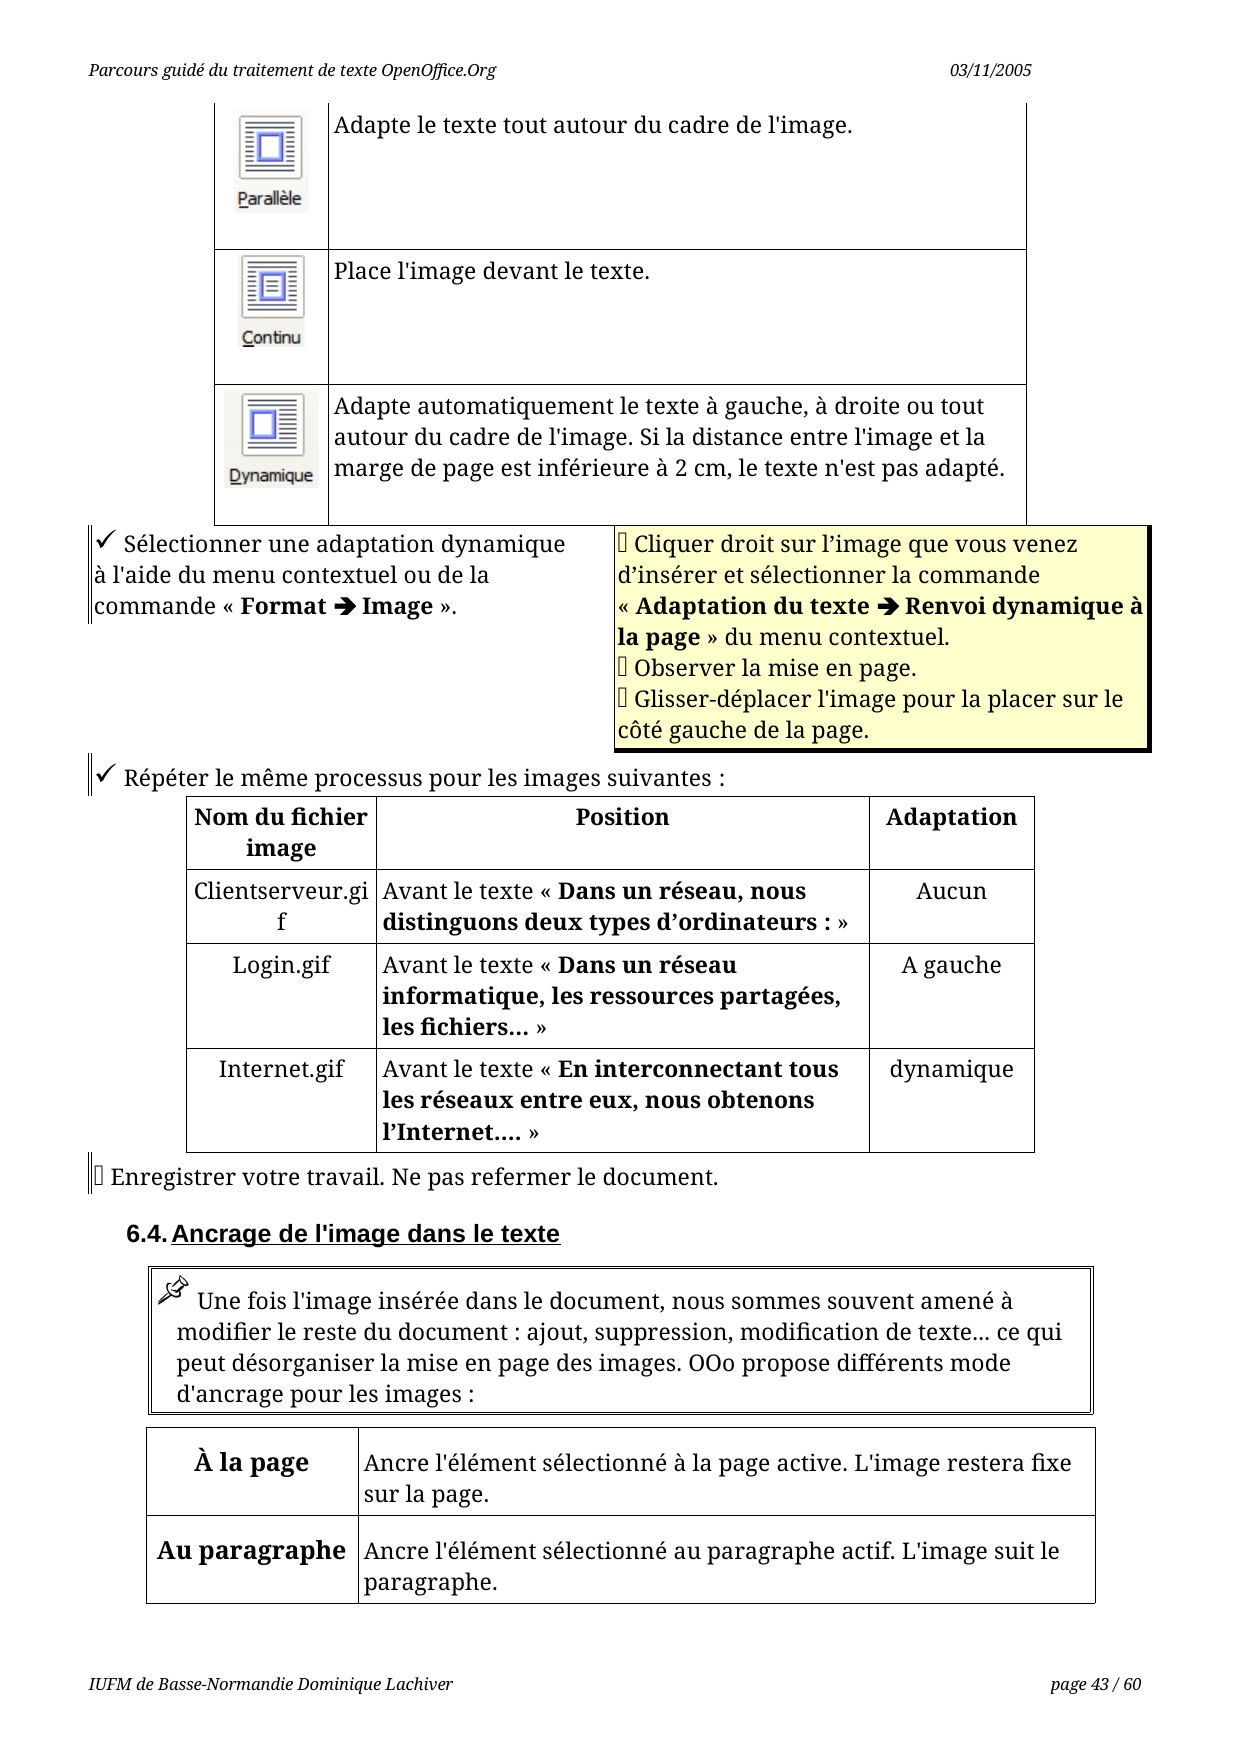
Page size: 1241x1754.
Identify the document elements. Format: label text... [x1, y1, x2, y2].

table_cell Adapte automatiquement le texte à gauche, à droite ou tout autour du cadre de l'image. Si la distance entre l'image et la marge de page est inférieure à 2 cm, le texte n'est pas adapté. [329, 385, 1026, 525]
table_cell [215, 250, 328, 384]
table_cell Adapte le texte tout autour du cadre de l'image. [329, 103, 1026, 249]
table_header [587, 526, 614, 753]
table_cell Internet.gif [187, 1049, 376, 1152]
table_cell Avant le texte « En interconnectant tous les réseaux entre eux, nous obtenons l’Internet…. » [377, 1049, 869, 1152]
text  Répéter le même processus pour les images suivantes : [92, 753, 1152, 796]
table_cell [215, 103, 328, 249]
table_header Nom du fichier image [187, 797, 376, 869]
table_header  Sélectionner une adaptation dynamique à l'aide du menu contextuel ou de la commande « Format  Image ». [89, 525, 587, 753]
table_cell [215, 385, 328, 389]
table_cell A gauche [870, 944, 1034, 1048]
table_header  Cliquer droit sur l’image que vous venez d’insérer et sélectionner la commande « Adaptation du texte  Renvoi dynamique à la page » du menu contextuel.  Observer la mise en page.  Glisser-déplacer l'image pour la placer sur le côté gauche de la page. [615, 526, 1147, 748]
table_cell Aucun [870, 870, 1034, 943]
picture [223, 389, 319, 488]
table_cell Ancre l'élément sélectionné au paragraphe actif. L'image suit le paragraphe. [359, 1516, 1095, 1603]
table_cell Avant le texte « Dans un réseau informatique, les ressources partagées, les fichiers… » [377, 944, 869, 1048]
table_cell Login.gif [187, 944, 376, 1048]
picture [237, 254, 305, 347]
picture [233, 109, 309, 213]
subtitle Ancrage de l'image dans le texte [126, 1219, 1152, 1247]
text  Enregistrer votre travail. Ne pas refermer le document. [92, 1152, 1152, 1194]
table_cell dynamique [870, 1049, 1034, 1152]
table_cell [215, 390, 328, 525]
table_header Position [377, 797, 869, 869]
table_header Adaptation [870, 797, 1034, 869]
table_cell Avant le texte « Dans un réseau, nous distinguons deux types d’ordinateurs : » [377, 870, 869, 943]
table_header À la page [147, 1428, 358, 1515]
table_cell Place l'image devant le texte. [329, 250, 1026, 384]
picture [153, 1271, 192, 1310]
table_header Ancre l'élément sélectionné à la page active. L'image restera fixe sur la page. [359, 1428, 1095, 1515]
table_cell Clientserveur.gif [187, 870, 376, 943]
table_cell Au paragraphe [147, 1516, 358, 1603]
